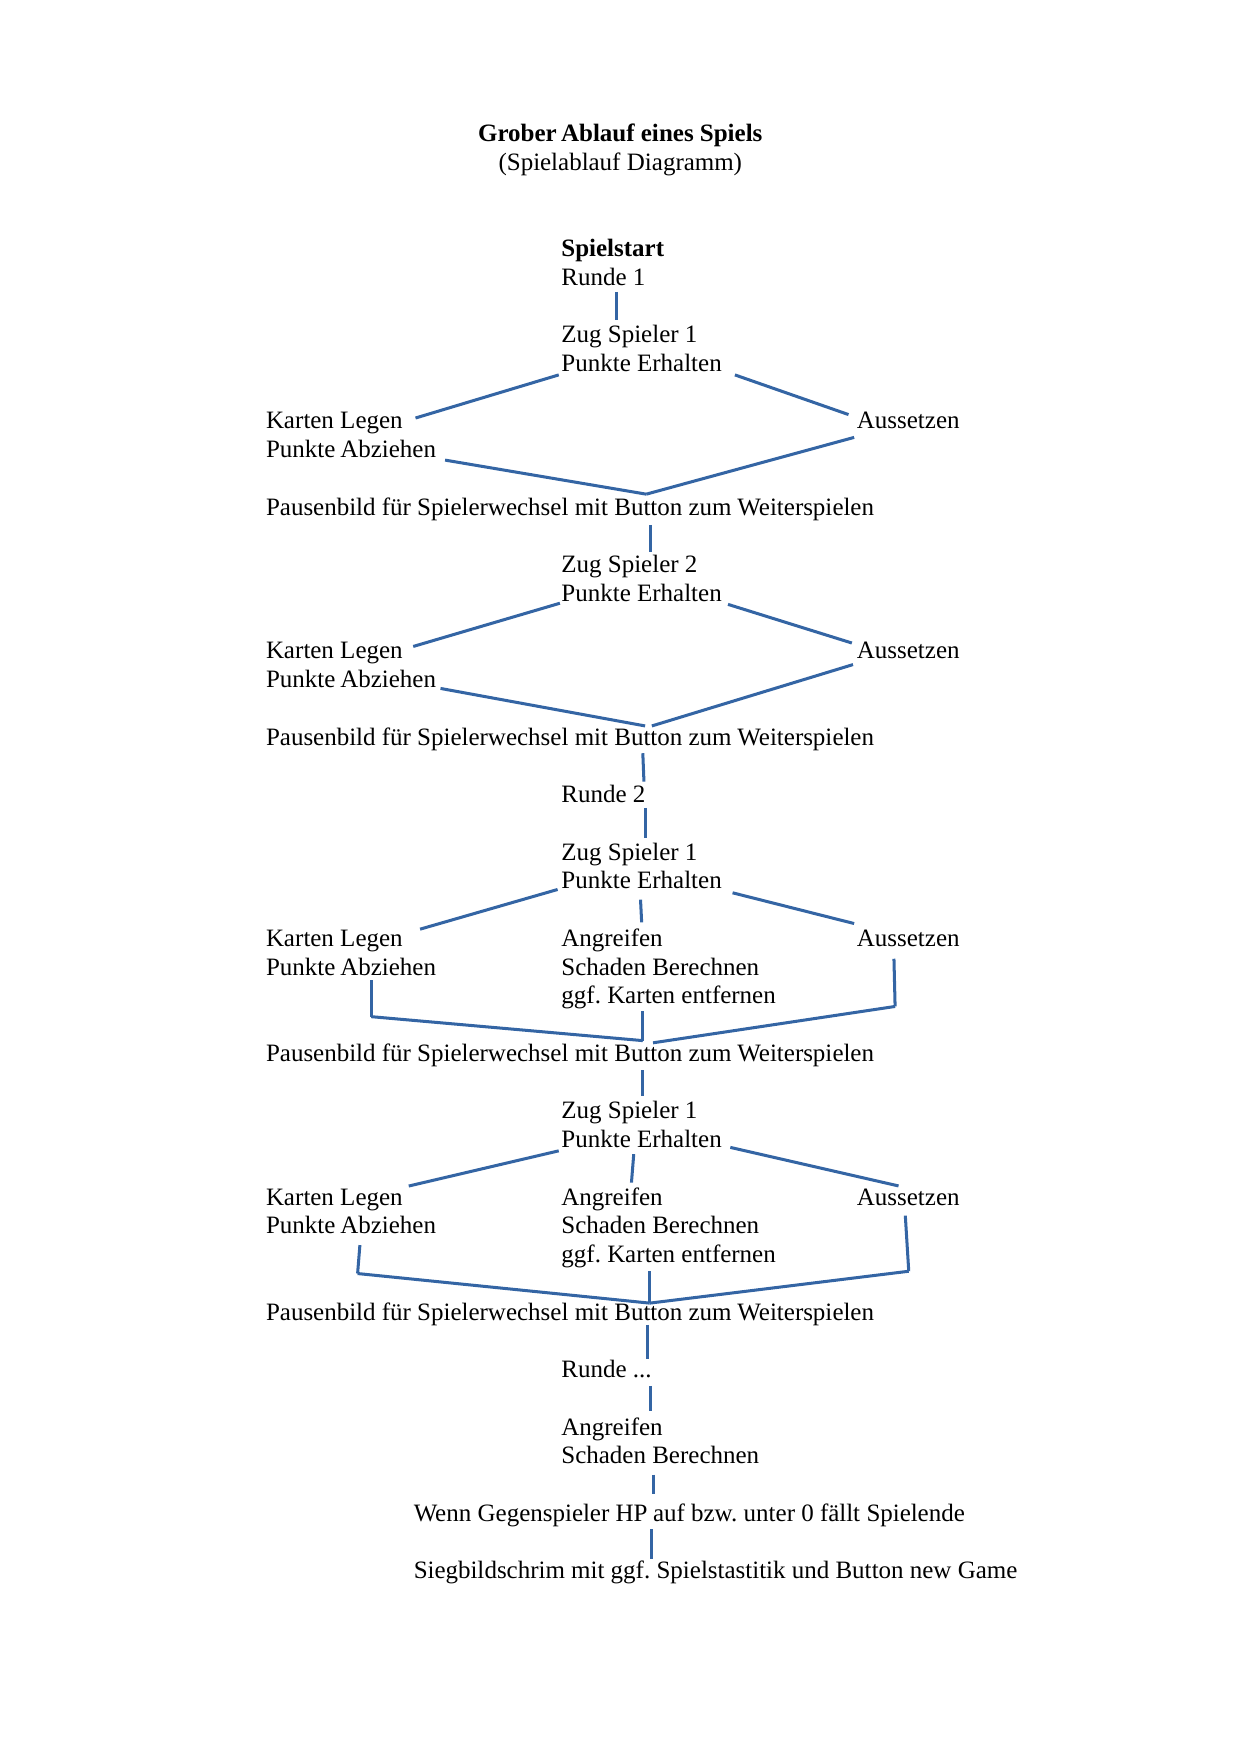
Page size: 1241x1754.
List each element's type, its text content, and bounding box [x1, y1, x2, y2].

text (Spielablauf Diagramm) [118, 147, 1122, 204]
text Grober Ablauf eines Spiels [118, 118, 1122, 147]
text Spielstart Runde 1 Zug Spieler 1 Punkte Erhalten Karten Legen Aussetzen Punkte Abziehen Pausenbild für Spielerwechsel mit Button zum Weiterspielen Zug Spieler 2 Punkte Erhalten Karten Legen Aussetzen Punkte Abziehen Pausenbild für Spielerwechsel mit Button zum Weiterspielen Runde 2 Zug Spieler 1 Punkte Erhalten Karten Legen Angreifen Aussetzen Punkte Abziehen Schaden Berechnen ggf. Karten entfernen Pausenbild für Spielerwechsel mit Button zum Weiterspielen Zug Spieler 1 Punkte Erhalten Karten Legen Angreifen Aussetzen Punkte Abziehen Schaden Berechnen ggf. Karten entfernen Pausenbild für Spielerwechsel mit Button zum Weiterspielen Runde ... Angreifen Schaden Berechnen Wenn Gegenspieler HP auf bzw. unter 0 fällt Spielende Siegbildschrim mit ggf. Spielstastitik und Button new Game [118, 204, 1122, 1613]
